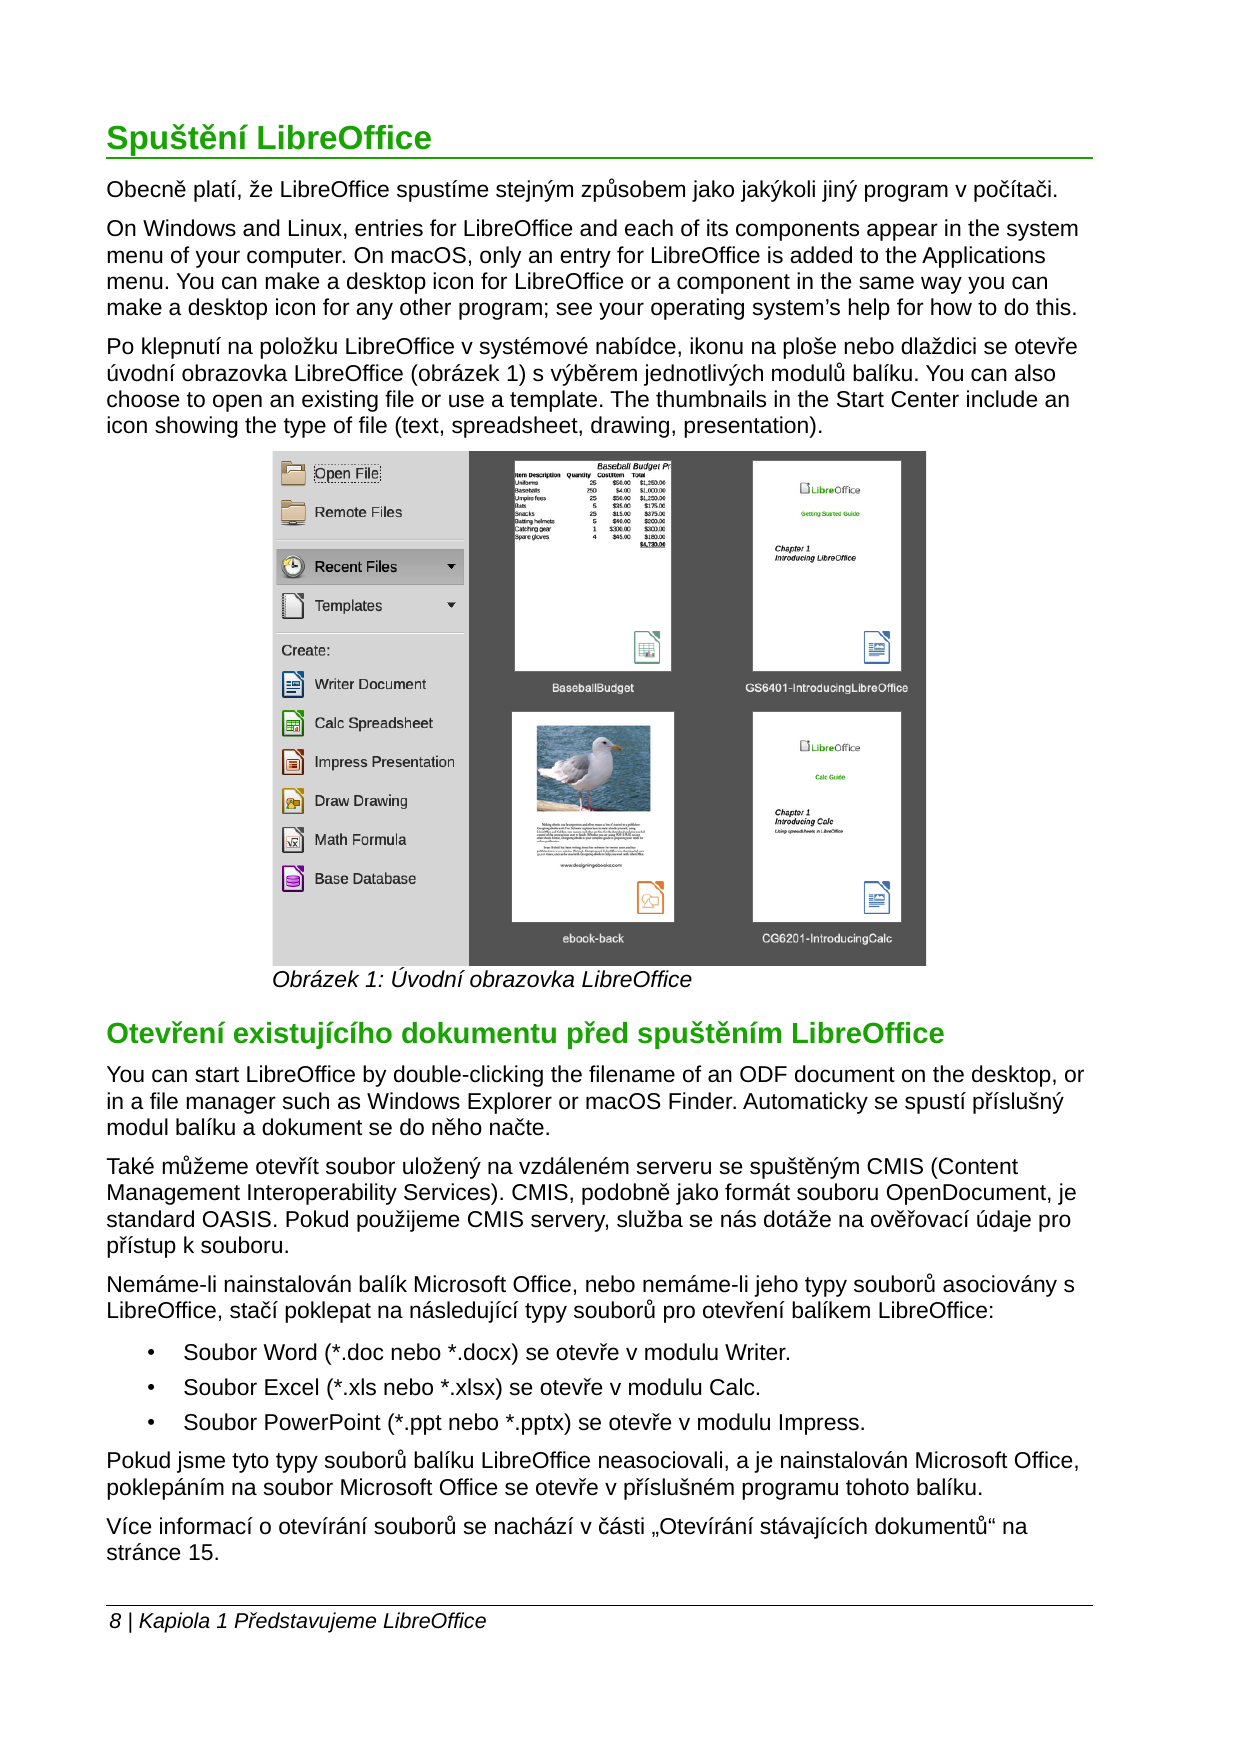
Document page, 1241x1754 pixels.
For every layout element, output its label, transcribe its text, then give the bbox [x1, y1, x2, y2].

text Nemáme-li nainstalován balík Microsoft Office, nebo nemáme-li jeho typy souborů asociovány s LibreOffice, stačí poklepat na následující typy souborů pro otevření balíkem LibreOffice: [106, 1271, 1093, 1323]
list Soubor Word (*.doc nebo *.docx) se otevře v modulu Writer. [144, 1336, 1093, 1365]
text You can start LibreOffice by double-clicking the filename of an ODF document on the desktop, or in a file manager such as Windows Explorer or macOS Finder. Automaticky se spustí příslušný modul balíku a dokument se do něho načte. [106, 1061, 1093, 1140]
text Více informací o otevírání souborů se nachází v části „Otevírání stávajících dokumentů“ na stránce 15. [106, 1513, 1093, 1565]
text Pokud jsme tyto typy souborů balíku LibreOffice neasociovali, a je nainstalován Microsoft Office, poklepáním na soubor Microsoft Office se otevře v příslušném programu tohoto balíku. [106, 1447, 1093, 1500]
list Soubor PowerPoint (*.ppt nebo *.pptx) se otevře v modulu Impress. [144, 1406, 1093, 1438]
text Po klepnutí na položku LibreOffice v systémové nabídce, ikonu na ploše nebo dlaždici se otevře úvodní obrazovka LibreOffice (obrázek 1) s výběrem jednotlivých modulů balíku. You can also choose to open an existing file or use a template. The thumbnails in the Start Center include an icon showing the type of file (text, spreadsheet, drawing, presentation). [106, 333, 1093, 438]
list Soubor Excel (*.xls nebo *.xlsx) se otevře v modulu Calc. [144, 1371, 1093, 1400]
text On Windows and Linux, entries for LibreOffice and each of its components appear in the system menu of your computer. On macOS, only an entry for LibreOffice is added to the Applications menu. You can make a desktop icon for LibreOffice or a component in the same way you can make a desktop icon for any other program; see your operating system’s help for how to do this. [106, 215, 1093, 321]
subtitle Otevření existujícího dokumentu před spuštěním LibreOffice [106, 1016, 1093, 1049]
picture [272, 451, 927, 966]
text Obecně platí, že LibreOffice spustíme stejným způsobem jako jakýkoli jiný program v počítači. [106, 176, 1093, 203]
subtitle Spuštění LibreOffice [106, 118, 1093, 157]
text Také můžeme otevřít soubor uložený na vzdáleném serveru se spuštěným CMIS (Content Management Interoperability Services). CMIS, podobně jako formát souboru OpenDocument, je standard OASIS. Pokud použijeme CMIS servery, služba se nás dotáže na ověřovací údaje pro přístup k souboru. [106, 1153, 1093, 1258]
text Obrázek 1: Úvodní obrazovka LibreOffice [272, 966, 927, 992]
